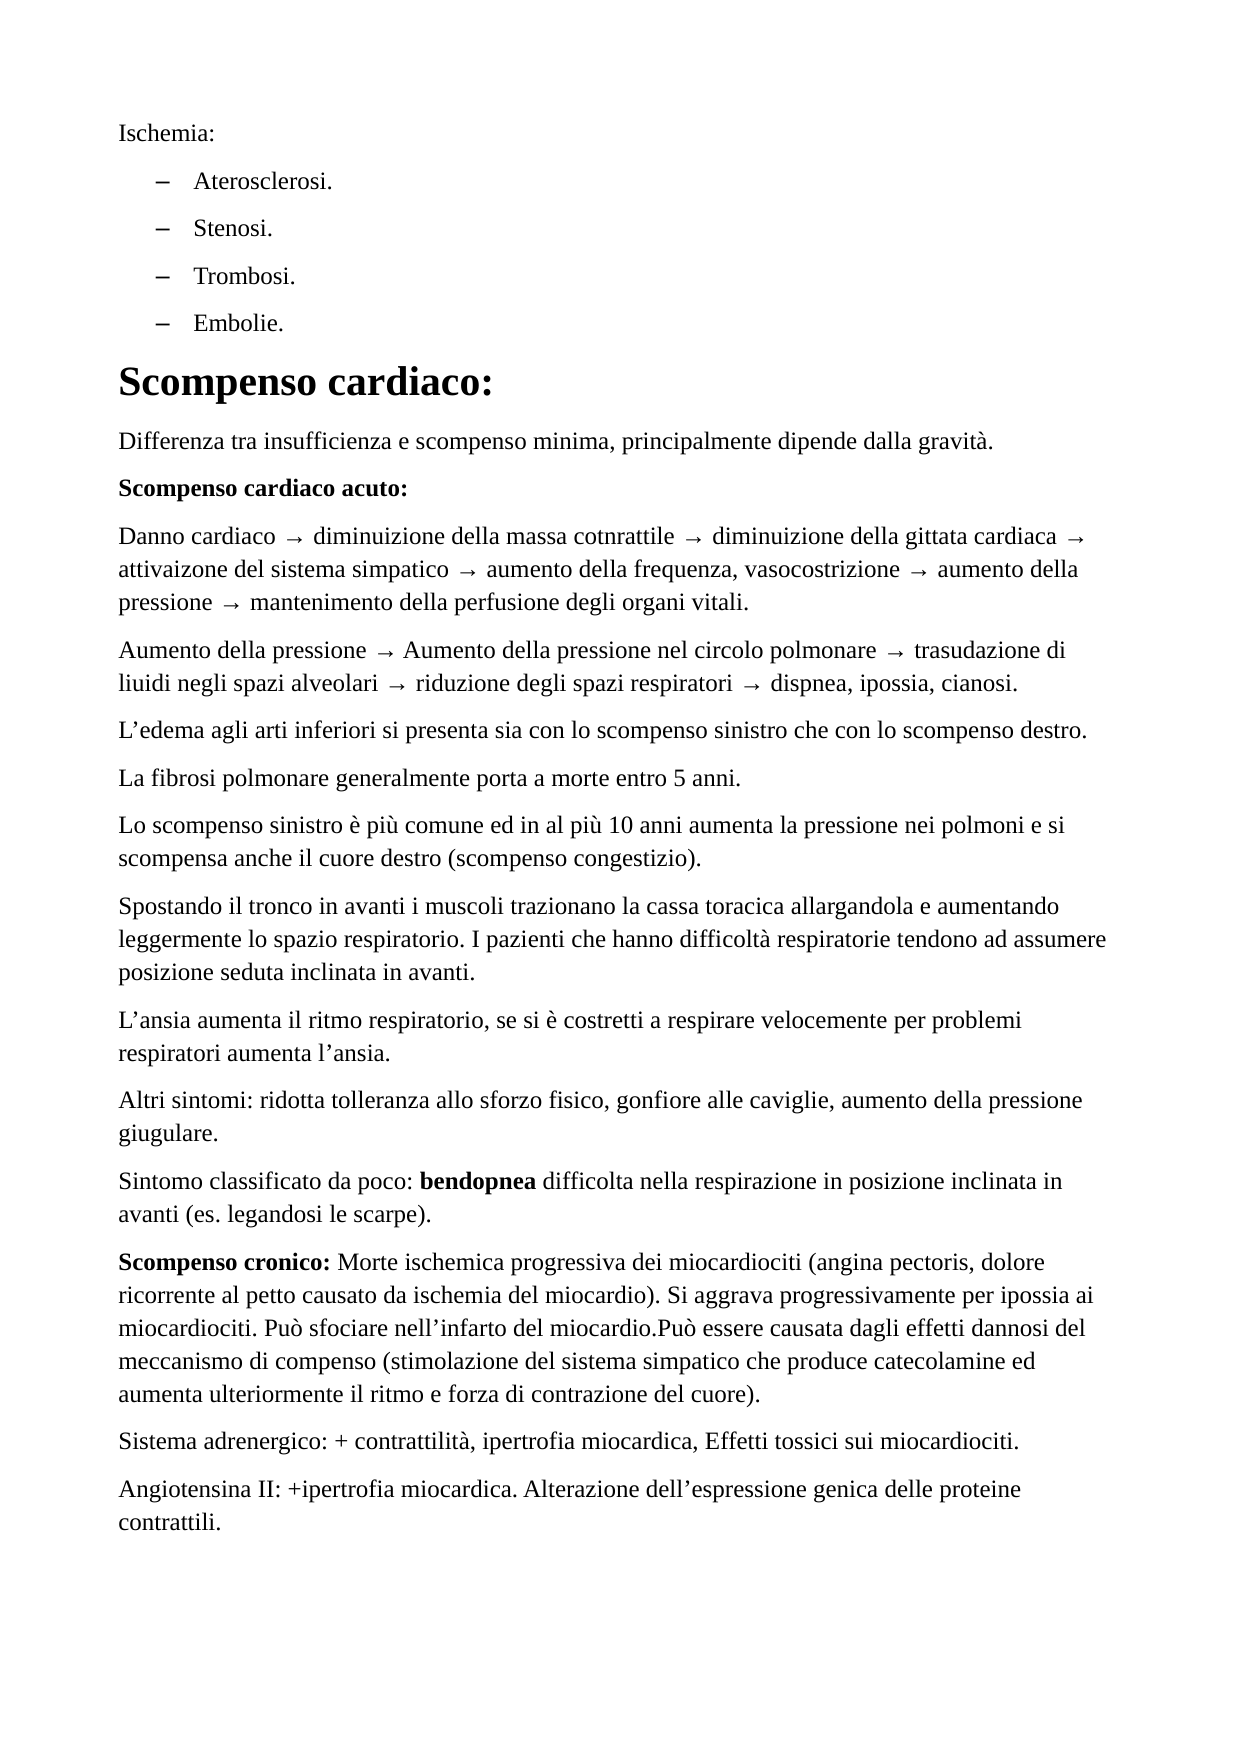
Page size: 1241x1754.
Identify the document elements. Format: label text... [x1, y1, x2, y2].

text Scompenso cronico: Morte ischemica progressiva dei miocardiociti (angina pectoris, dolore ricorrente al petto causato da ischemia del miocardio). Si aggrava progressivamente per ipossia ai miocardiociti. Può sfociare nell’infarto del miocardio.Può essere causata dagli effetti dannosi del meccanismo di compenso (stimolazione del sistema simpatico che produce catecolamine ed aumenta ulteriormente il ritmo e forza di contrazione del cuore). [118, 1247, 1122, 1407]
text Lo scompenso sinistro è più comune ed in al più 10 anni aumenta la pressione nei polmoni e si scompensa anche il cuore destro (scompenso congestizio). [118, 811, 1122, 872]
text L’ansia aumenta il ritmo respiratorio, se si è costretti a respirare velocemente per problemi respiratori aumenta l’ansia. [118, 1005, 1122, 1067]
text Sistema adrenergico: + contrattilità, ipertrofia miocardica, Effetti tossici sui miocardiociti. [118, 1426, 1122, 1455]
list Trombosi. [156, 261, 1122, 290]
list Stenosi. [156, 213, 1122, 242]
text La fibrosi polmonare generalmente porta a morte entro 5 anni. [118, 763, 1122, 792]
list Embolie. [156, 308, 1122, 337]
text L’edema agli arti inferiori si presenta sia con lo scompenso sinistro che con lo scompenso destro. [118, 715, 1122, 744]
text Ischemia: [118, 118, 1122, 147]
text Danno cardiaco → diminuizione della massa cotnrattile → diminuizione della gittata cardiaca → attivaizone del sistema simpatico → aumento della frequenza, vasocostrizione → aumento della pressione → mantenimento della perfusione degli organi vitali. [118, 521, 1122, 616]
text Aumento della pressione → Aumento della pressione nel circolo polmonare → trasudazione di liuidi negli spazi alveolari → riduzione degli spazi respiratori → dispnea, ipossia, cianosi. [118, 635, 1122, 696]
text Differenza tra insufficienza e scompenso minima, principalmente dipende dalla gravità. [118, 426, 1122, 454]
text Scompenso cardiaco: [118, 356, 1122, 404]
list Aterosclerosi. [156, 166, 1122, 194]
text Angiotensina II: +ipertrofia miocardica. Alterazione dell’espressione genica delle proteine contrattili. [118, 1474, 1122, 1536]
text Sintomo classificato da poco: bendopnea difficolta nella respirazione in posizione inclinata in avanti (es. legandosi le scarpe). [118, 1166, 1122, 1228]
text Scompenso cardiaco acuto: [118, 473, 1122, 502]
text Altri sintomi: ridotta tolleranza allo sforzo fisico, gonfiore alle caviglie, aumento della pressione giugulare. [118, 1085, 1122, 1147]
text Spostando il tronco in avanti i muscoli trazionano la cassa toracica allargandola e aumentando leggermente lo spazio respiratorio. I pazienti che hanno difficoltà respiratorie tendono ad assumere posizione seduta inclinata in avanti. [118, 891, 1122, 986]
